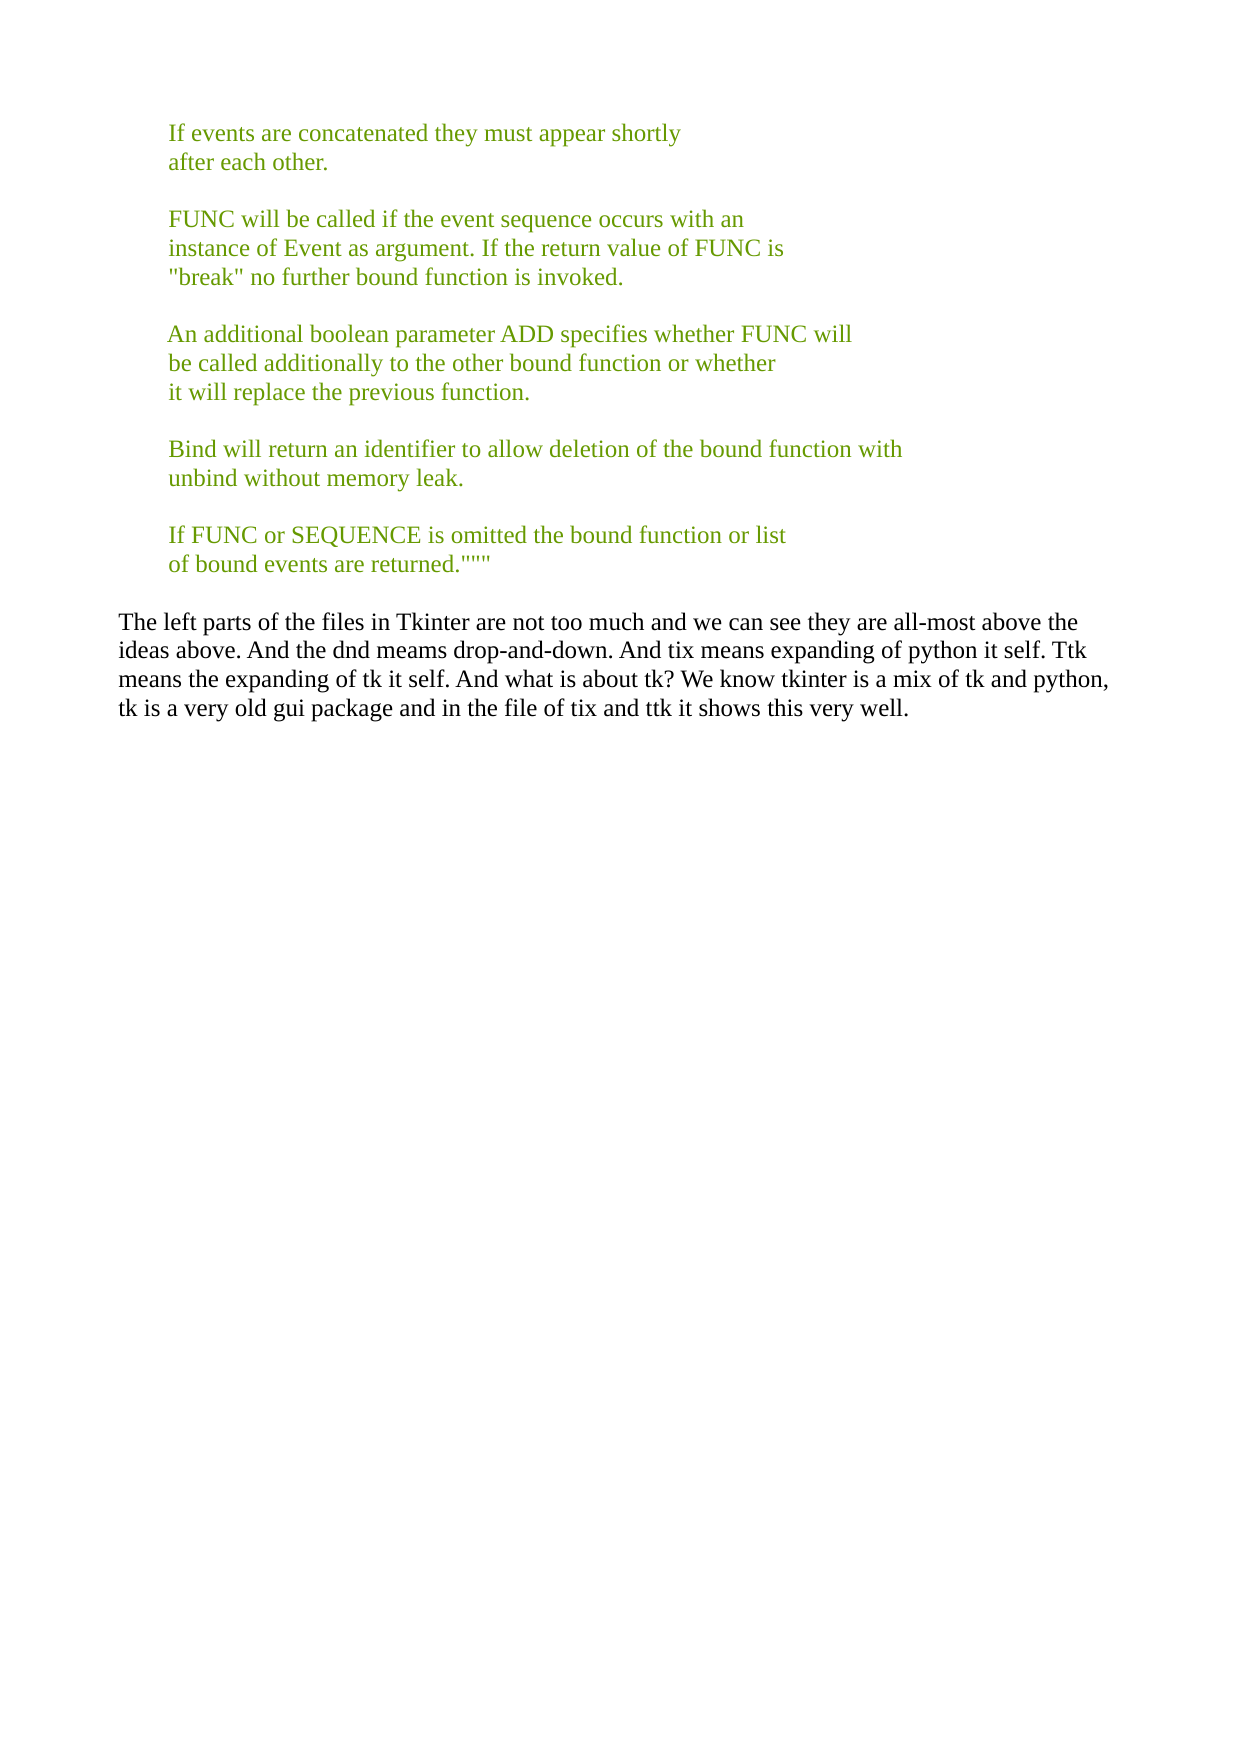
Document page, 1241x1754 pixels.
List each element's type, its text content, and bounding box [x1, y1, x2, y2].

text after each other. [118, 147, 1122, 176]
text The left parts of the files in Tkinter are not too much and we can see they are all-most above the ideas above. And the dnd meams drop-and-down. And tix means expanding of python it self. Ttk means the expanding of tk it self. And what is about tk? We know tkinter is a mix of tk and python, tk is a very old gui package and in the file of tix and ttk it shows this very well. [118, 607, 1122, 722]
text it will replace the previous function. [118, 377, 1122, 406]
text "break" no further bound function is invoked. [118, 262, 1122, 291]
text FUNC will be called if the event sequence occurs with an [118, 204, 1122, 233]
text Bind will return an identifier to allow deletion of the bound function with [118, 434, 1122, 463]
text If events are concatenated they must appear shortly [118, 118, 1122, 147]
text of bound events are returned.""" [118, 549, 1122, 578]
text If FUNC or SEQUENCE is omitted the bound function or list [118, 521, 1122, 549]
text be called additionally to the other bound function or whether [118, 348, 1122, 377]
text instance of Event as argument. If the return value of FUNC is [118, 233, 1122, 262]
text An additional boolean parameter ADD specifies whether FUNC will [118, 319, 1122, 348]
text unbind without memory leak. [118, 463, 1122, 492]
